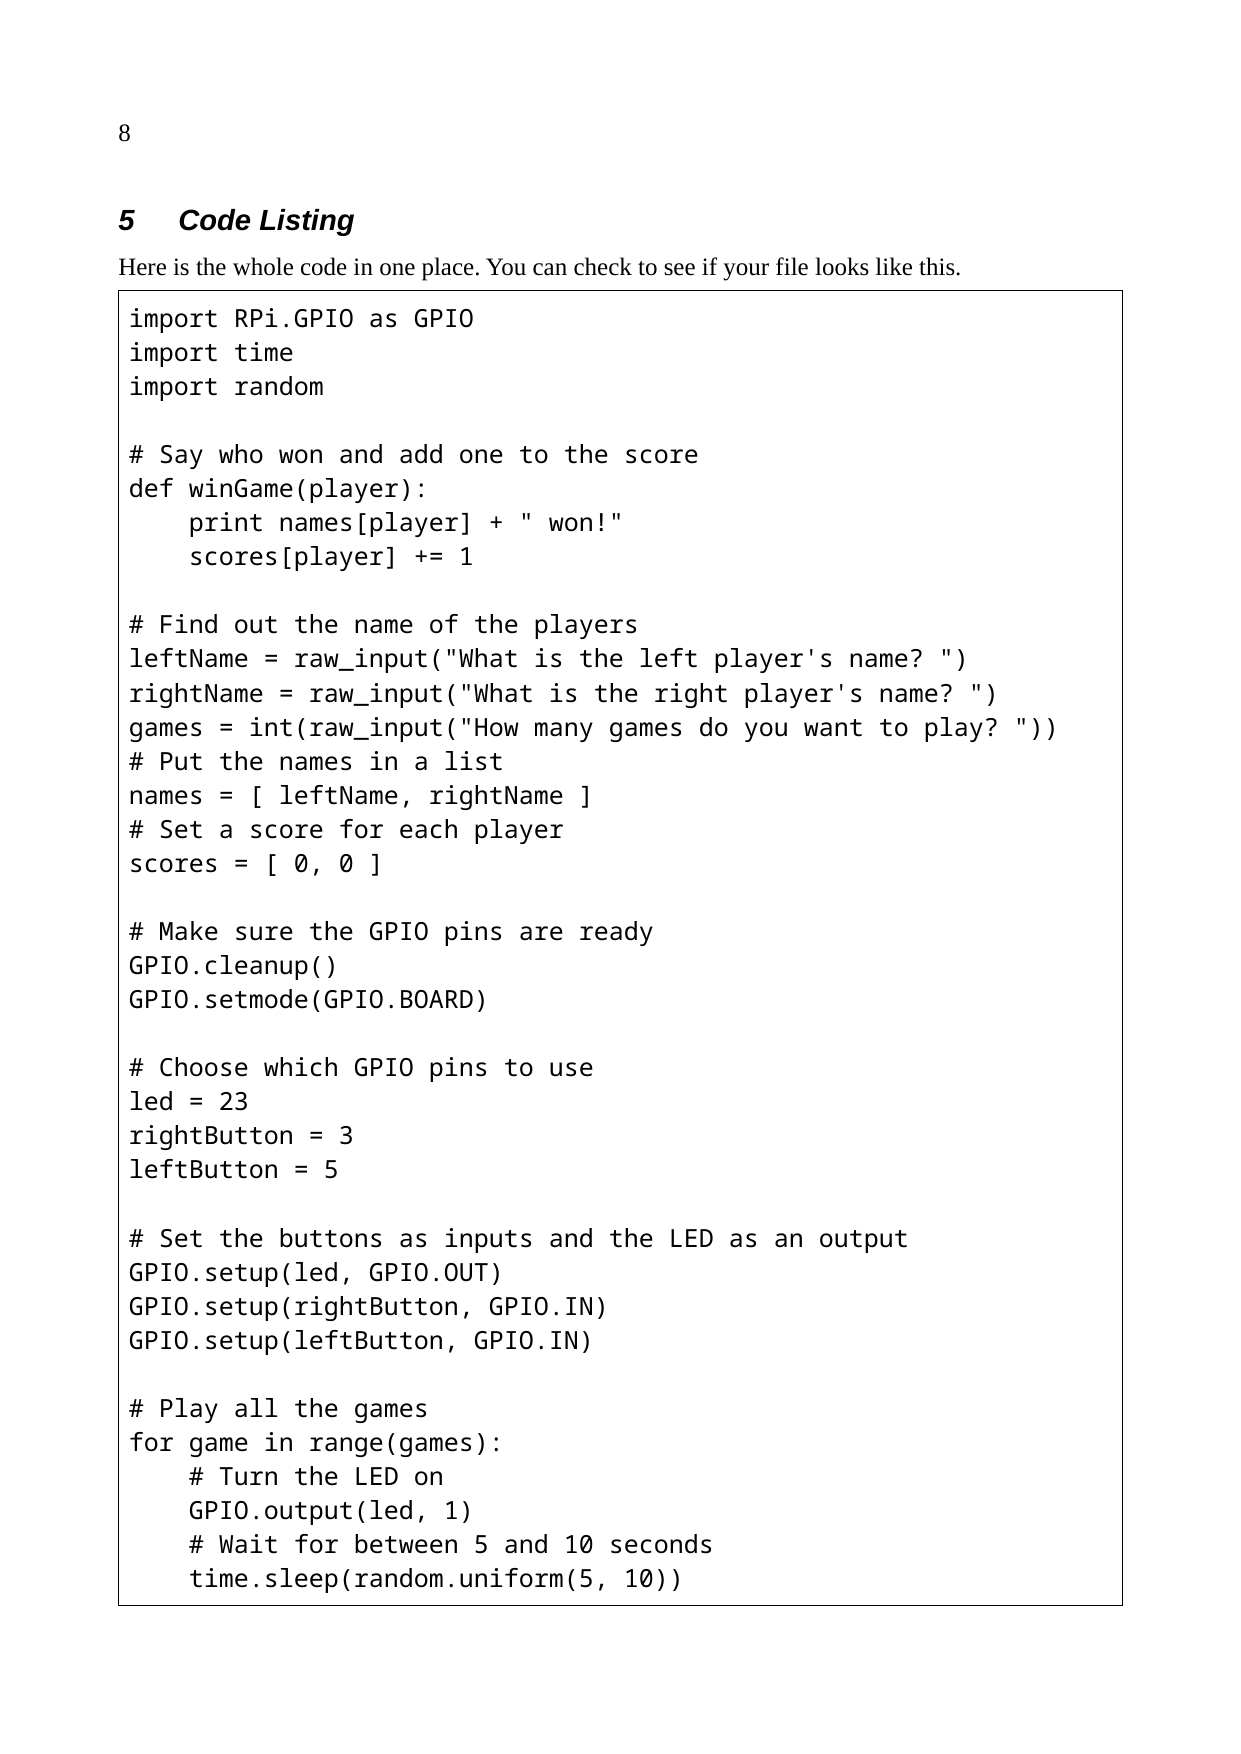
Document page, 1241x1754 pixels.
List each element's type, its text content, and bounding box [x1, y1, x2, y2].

text scores[player] += 1 [119, 528, 1122, 573]
text GPIO.setmode(GPIO.BOARD) [119, 971, 1122, 1016]
text scores = [ 0, 0 ] [119, 835, 1122, 879]
text def winGame(player): [119, 460, 1122, 494]
text import RPi.GPIO as GPIO [119, 291, 1122, 324]
text GPIO.setup(led, GPIO.OUT) [119, 1244, 1122, 1278]
text # Say who won and add one to the score [119, 426, 1122, 460]
text rightName = raw_input("What is the right player's name? ") [119, 664, 1122, 699]
text rightButton = 3 [119, 1107, 1122, 1141]
text leftName = raw_input("What is the left player's name? ") [119, 631, 1122, 664]
text GPIO.cleanup() [119, 937, 1122, 971]
text GPIO.output(led, 1) [119, 1482, 1122, 1516]
text GPIO.setup(rightButton, GPIO.IN) [119, 1278, 1122, 1312]
text Here is the whole code in one place. You can check to see if your file looks like this. [118, 252, 1122, 281]
text # Choose which GPIO pins to use [119, 1039, 1122, 1073]
text for game in range(games): [119, 1414, 1122, 1448]
text import random [119, 358, 1122, 403]
text names = [ leftName, rightName ] [119, 767, 1122, 801]
text # Set the buttons as inputs and the LED as an output [119, 1209, 1122, 1244]
subtitle Code Listing [118, 203, 1122, 237]
text print names[player] + " won!" [119, 494, 1122, 528]
text # Find out the name of the players [119, 596, 1122, 631]
text # Turn the LED on [119, 1448, 1122, 1482]
text # Play all the games [119, 1380, 1122, 1414]
text GPIO.setup(leftButton, GPIO.IN) [119, 1312, 1122, 1356]
text leftButton = 5 [119, 1141, 1122, 1186]
text # Put the names in a list [119, 733, 1122, 767]
text led = 23 [119, 1073, 1122, 1107]
text import time [119, 324, 1122, 358]
text # Set a score for each player [119, 801, 1122, 835]
text games = int(raw_input("How many games do you want to play? ")) [119, 699, 1122, 733]
text # Make sure the GPIO pins are ready [119, 903, 1122, 937]
text # Wait for between 5 and 10 seconds [119, 1516, 1122, 1550]
text time.sleep(random.uniform(5, 10)) [119, 1550, 1122, 1605]
